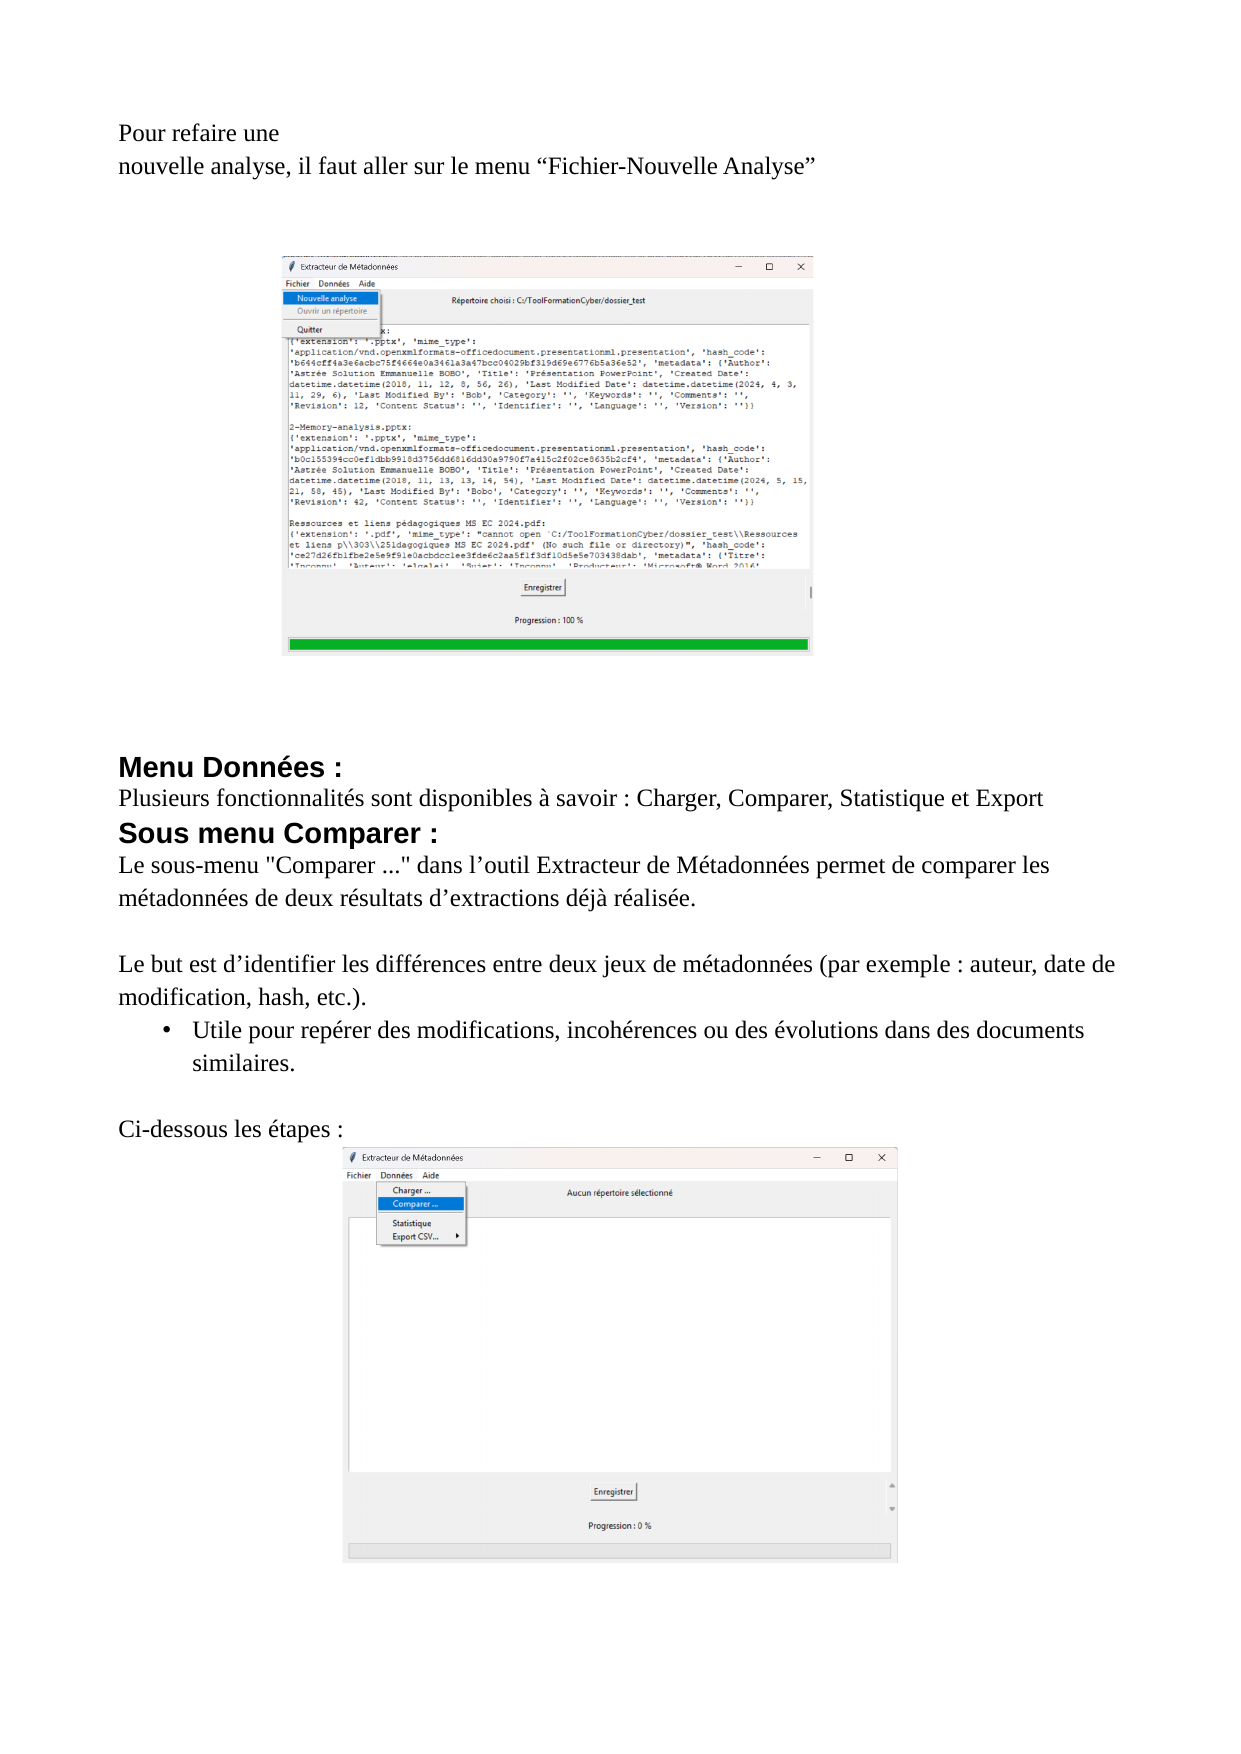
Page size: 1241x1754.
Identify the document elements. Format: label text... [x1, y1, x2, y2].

subtitle Sous menu Comparer : [118, 816, 1122, 850]
text nouvelle analyse, il faut aller sur le menu “Fichier-Nouvelle Analyse” [118, 151, 1122, 180]
picture [342, 1147, 898, 1563]
text Le sous-menu "Comparer ..." dans l’outil Extracteur de Métadonnées permet de comparer les métadonnées de deux résultats d’extractions déjà réalisée. [118, 850, 1122, 912]
picture [281, 256, 814, 656]
text Ci-dessous les étapes : [118, 1114, 1122, 1143]
text Pour refaire une [118, 118, 1122, 147]
text Plusieurs fonctionnalités sont disponibles à savoir : Charger, Comparer, Statistique et Export [118, 783, 1122, 812]
text Le but est d’identifier les différences entre deux jeux de métadonnées (par exemple : auteur, date de modification, hash, etc.). [118, 949, 1122, 1011]
subtitle Menu Données : [118, 750, 1122, 783]
list Utile pour repérer des modifications, incohérences ou des évolutions dans des documents similaires. [162, 1015, 1122, 1077]
